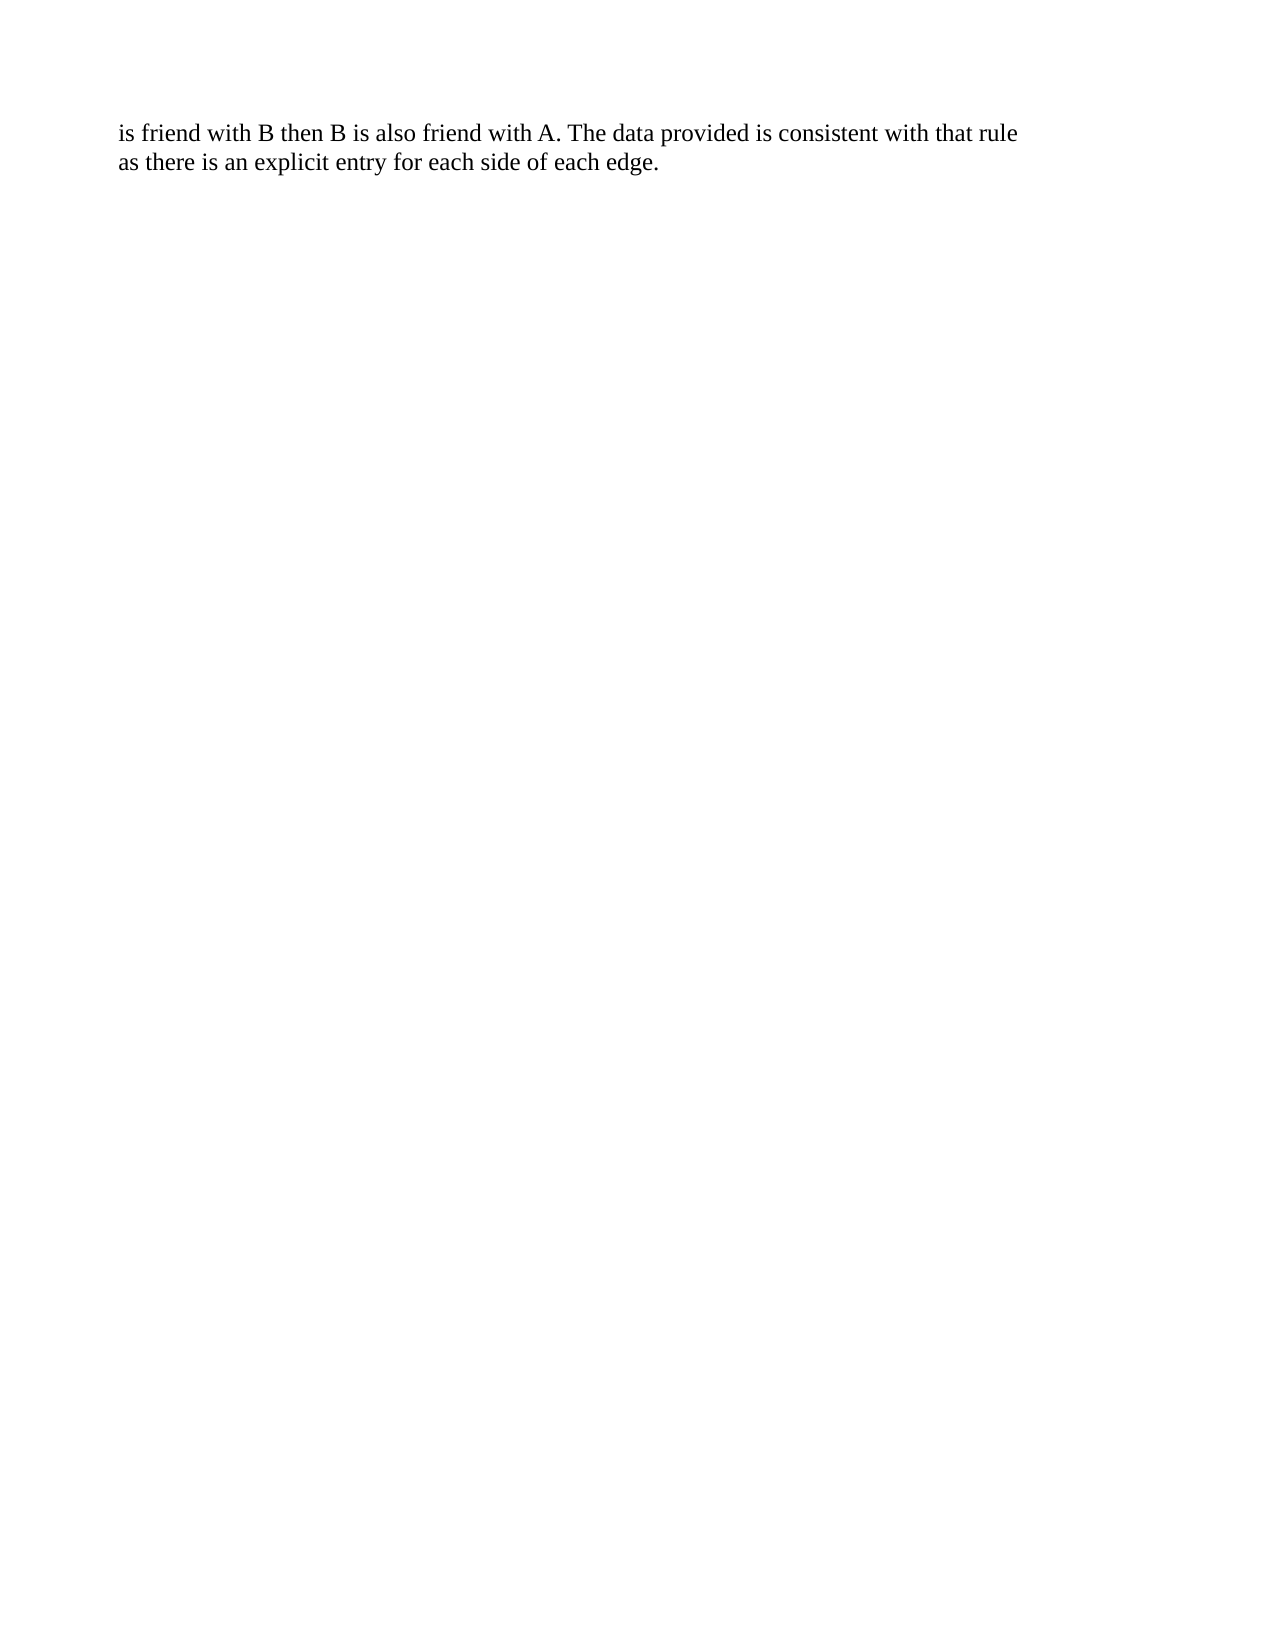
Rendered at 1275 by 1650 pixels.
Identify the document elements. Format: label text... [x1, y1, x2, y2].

text is friend with B then B is also friend with A. The data provided is consistent with that rule [118, 118, 1157, 147]
text as there is an explicit entry for each side of each edge. [118, 147, 1157, 176]
